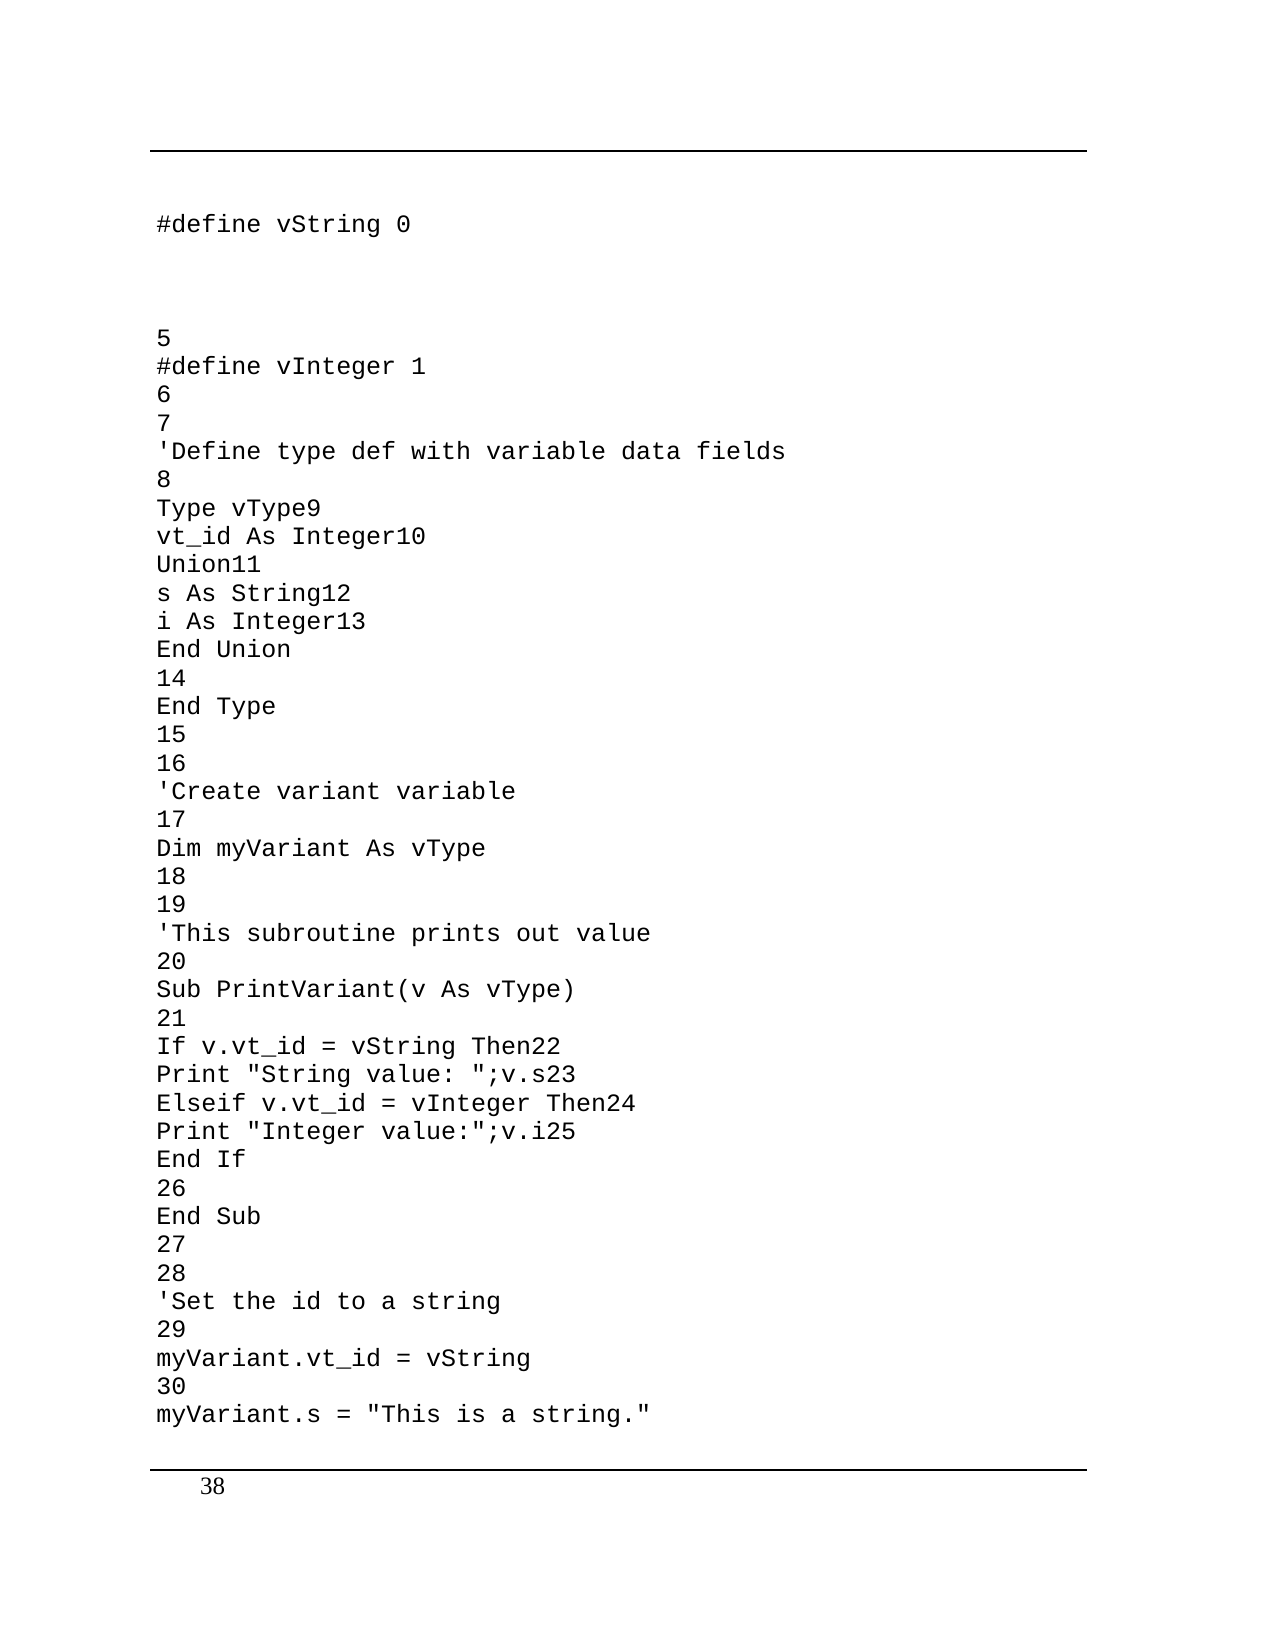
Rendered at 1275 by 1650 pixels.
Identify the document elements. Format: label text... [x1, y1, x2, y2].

text myVariant.vt_id = vString [150, 1345, 1087, 1374]
text End Type [150, 694, 1087, 722]
text 'Create variant variable [150, 779, 1087, 807]
text 29 [150, 1317, 1087, 1345]
text 'This subroutine prints out value [150, 920, 1087, 949]
text 28 [150, 1260, 1087, 1289]
text 30 [150, 1374, 1087, 1402]
text Sub PrintVariant(v As vType) [150, 977, 1087, 1005]
text 15 [150, 722, 1087, 750]
text 5 [150, 325, 1087, 354]
text s As String12 [150, 580, 1087, 609]
text 'Define type def with variable data fields [150, 439, 1087, 467]
text 8 [150, 467, 1087, 495]
text i As Integer13 [150, 609, 1087, 637]
text 27 [150, 1232, 1087, 1260]
text 21 [150, 1005, 1087, 1034]
text Type vType9 [150, 495, 1087, 524]
text Print "Integer value:";v.i25 [150, 1119, 1087, 1147]
text Dim myVariant As vType [150, 835, 1087, 864]
text End Sub [150, 1204, 1087, 1232]
text 19 [150, 892, 1087, 920]
text Union11 [150, 552, 1087, 580]
text vt_id As Integer10 [150, 524, 1087, 552]
text 17 [150, 807, 1087, 835]
text If v.vt_id = vString Then22 [150, 1034, 1087, 1062]
text 16 [150, 750, 1087, 779]
text 7 [150, 410, 1087, 439]
text 20 [150, 949, 1087, 977]
text End If [150, 1147, 1087, 1175]
text End Union [150, 637, 1087, 665]
text 14 [150, 665, 1087, 694]
text #define vInteger 1 [150, 354, 1087, 382]
text Print "String value: ";v.s23 [150, 1062, 1087, 1090]
text #define vString 0 [150, 212, 1087, 240]
text 26 [150, 1175, 1087, 1204]
text 6 [150, 382, 1087, 410]
text 18 [150, 864, 1087, 892]
text 'Set the id to a string [150, 1289, 1087, 1317]
text myVariant.s = "This is a string." [150, 1402, 1087, 1430]
text Elseif v.vt_id = vInteger Then24 [150, 1090, 1087, 1119]
